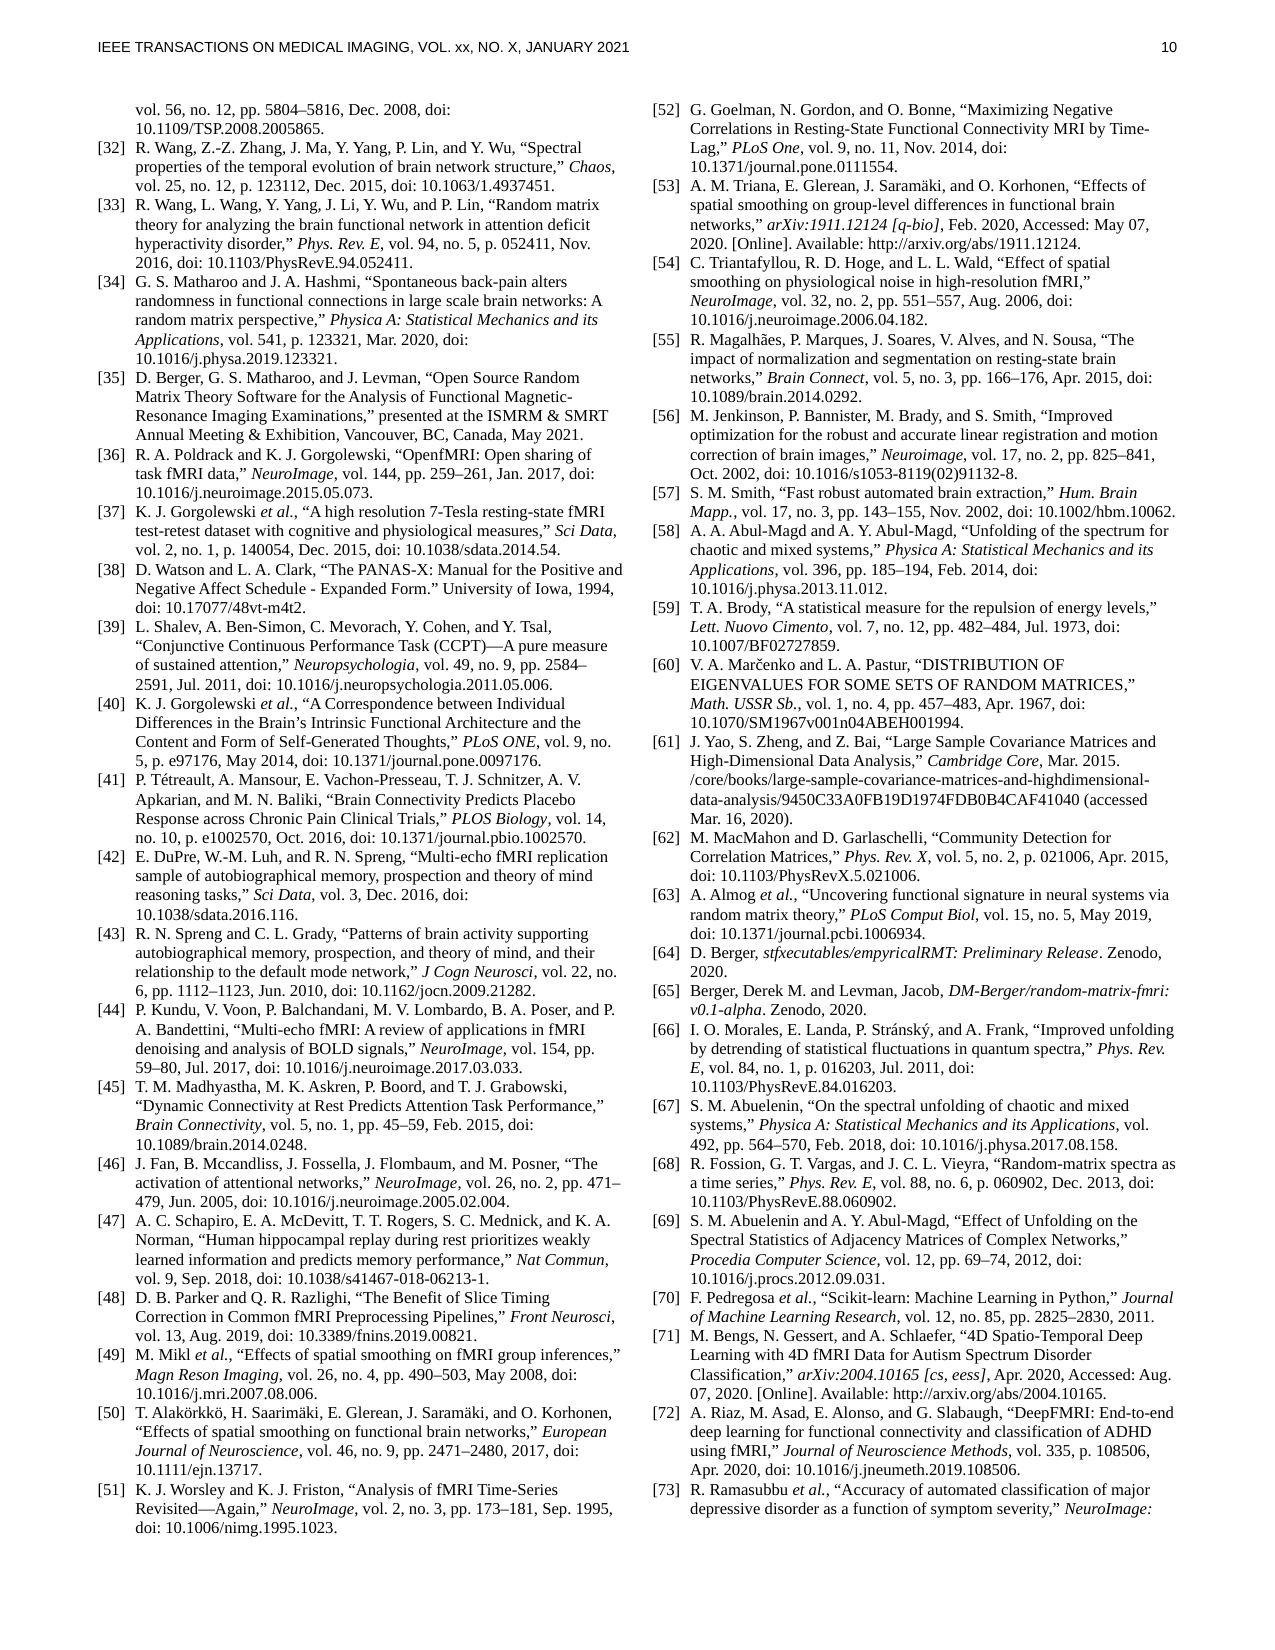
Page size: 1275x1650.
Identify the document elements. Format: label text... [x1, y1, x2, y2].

text [68] R. Fossion, G. T. Vargas, and J. C. L. Vieyra, “Random-matrix spectra as a time series,” Phys. Rev. E, vol. 88, no. 6, p. 060902, Dec. 2013, doi: 10.1103/PhysRevE.88.060902. [652, 1153, 1178, 1211]
text [38] D. Watson and L. A. Clark, “The PANAS-X: Manual for the Positive and Negative Affect Schedule - Expanded Form.” University of Iowa, 1994, doi: 10.17077/48vt-m4t2. [97, 559, 623, 617]
text [42] E. DuPre, W.-M. Luh, and R. N. Spreng, “Multi-echo fMRI replication sample of autobiographical memory, prospection and theory of mind reasoning tasks,” Sci Data, vol. 3, Dec. 2016, doi: 10.1038/sdata.2016.116. [97, 847, 623, 923]
text [47] A. C. Schapiro, E. A. McDevitt, T. T. Rogers, S. C. Mednick, and K. A. Norman, “Human hippocampal replay during rest prioritizes weakly learned information and predicts memory performance,” Nat Commun, vol. 9, Sep. 2018, doi: 10.1038/s41467-018-06213-1. [97, 1211, 623, 1288]
text [52] G. Goelman, N. Gordon, and O. Bonne, “Maximizing Negative Correlations in Resting-State Functional Connectivity MRI by Time-Lag,” PLoS One, vol. 9, no. 11, Nov. 2014, doi: 10.1371/journal.pone.0111554. [652, 99, 1178, 176]
text [53] A. M. Triana, E. Glerean, J. Saramäki, and O. Korhonen, “Effects of spatial smoothing on group-level differences in functional brain networks,” arXiv:1911.12124 [q-bio], Feb. 2020, Accessed: May 07, 2020. [Online]. Available: http://arxiv.org/abs/1911.12124. [652, 176, 1178, 253]
text [64] D. Berger, stfxecutables/empyricalRMT: Preliminary Release. Zenodo, 2020. [652, 943, 1178, 981]
text [57] S. M. Smith, “Fast robust automated brain extraction,” Hum. Brain Mapp., vol. 17, no. 3, pp. 143–155, Nov. 2002, doi: 10.1002/hbm.10062. [652, 483, 1178, 521]
text [50] T. Alakörkkö, H. Saarimäki, E. Glerean, J. Saramäki, and O. Korhonen, “Effects of spatial smoothing on functional brain networks,” European Journal of Neuroscience, vol. 46, no. 9, pp. 2471–2480, 2017, doi: 10.1111/ejn.13717. [97, 1403, 623, 1479]
text [43] R. N. Spreng and C. L. Grady, “Patterns of brain activity supporting autobiographical memory, prospection, and theory of mind, and their relationship to the default mode network,” J Cogn Neurosci, vol. 22, no. 6, pp. 1112–1123, Jun. 2010, doi: 10.1162/jocn.2009.21282. [97, 923, 623, 1000]
text [60] V. A. Marčenko and L. A. Pastur, “DISTRIBUTION OF EIGENVALUES FOR SOME SETS OF RANDOM MATRICES,” Math. USSR Sb., vol. 1, no. 4, pp. 457–483, Apr. 1967, doi: 10.1070/SM1967v001n04ABEH001994. [652, 655, 1178, 732]
text [71] M. Bengs, N. Gessert, and A. Schlaefer, “4D Spatio-Temporal Deep Learning with 4D fMRI Data for Autism Spectrum Disorder Classification,” arXiv:2004.10165 [cs, eess], Apr. 2020, Accessed: Aug. 07, 2020. [Online]. Available: http://arxiv.org/abs/2004.10165. [652, 1326, 1178, 1403]
text [39] L. Shalev, A. Ben-Simon, C. Mevorach, Y. Cohen, and Y. Tsal, “Conjunctive Continuous Performance Task (CCPT)—A pure measure of sustained attention,” Neuropsychologia, vol. 49, no. 9, pp. 2584–2591, Jul. 2011, doi: 10.1016/j.neuropsychologia.2011.05.006. [97, 617, 623, 693]
text [41] P. Tétreault, A. Mansour, E. Vachon-Presseau, T. J. Schnitzer, A. V. Apkarian, and M. N. Baliki, “Brain Connectivity Predicts Placebo Response across Chronic Pain Clinical Trials,” PLOS Biology, vol. 14, no. 10, p. e1002570, Oct. 2016, doi: 10.1371/journal.pbio.1002570. [97, 770, 623, 847]
text [49] M. Mikl et al., “Effects of spatial smoothing on fMRI group inferences,” Magn Reson Imaging, vol. 26, no. 4, pp. 490–503, May 2008, doi: 10.1016/j.mri.2007.08.006. [97, 1345, 623, 1403]
text [51] K. J. Worsley and K. J. Friston, “Analysis of fMRI Time-Series Revisited—Again,” NeuroImage, vol. 2, no. 3, pp. 173–181, Sep. 1995, doi: 10.1006/nimg.1995.1023. [97, 1479, 623, 1537]
text vol. 56, no. 12, pp. 5804–5816, Dec. 2008, doi: 10.1109/TSP.2008.2005865. [97, 99, 623, 138]
text [65] Berger, Derek M. and Levman, Jacob, DM-Berger/random-matrix-fmri: v0.1-alpha. Zenodo, 2020. [652, 981, 1178, 1019]
text [32] R. Wang, Z.-Z. Zhang, J. Ma, Y. Yang, P. Lin, and Y. Wu, “Spectral properties of the temporal evolution of brain network structure,” Chaos, vol. 25, no. 12, p. 123112, Dec. 2015, doi: 10.1063/1.4937451. [97, 138, 623, 195]
text [59] T. A. Brody, “A statistical measure for the repulsion of energy levels,” Lett. Nuovo Cimento, vol. 7, no. 12, pp. 482–484, Jul. 1973, doi: 10.1007/BF02727859. [652, 598, 1178, 655]
text [63] A. Almog et al., “Uncovering functional signature in neural systems via random matrix theory,” PLoS Comput Biol, vol. 15, no. 5, May 2019, doi: 10.1371/journal.pcbi.1006934. [652, 885, 1178, 943]
text [66] I. O. Morales, E. Landa, P. Stránský, and A. Frank, “Improved unfolding by detrending of statistical fluctuations in quantum spectra,” Phys. Rev. E, vol. 84, no. 1, p. 016203, Jul. 2011, doi: 10.1103/PhysRevE.84.016203. [652, 1019, 1178, 1096]
text [55] R. Magalhães, P. Marques, J. Soares, V. Alves, and N. Sousa, “The impact of normalization and segmentation on resting-state brain networks,” Brain Connect, vol. 5, no. 3, pp. 166–176, Apr. 2015, doi: 10.1089/brain.2014.0292. [652, 329, 1178, 406]
text [36] R. A. Poldrack and K. J. Gorgolewski, “OpenfMRI: Open sharing of task fMRI data,” NeuroImage, vol. 144, pp. 259–261, Jan. 2017, doi: 10.1016/j.neuroimage.2015.05.073. [97, 444, 623, 502]
text [72] A. Riaz, M. Asad, E. Alonso, and G. Slabaugh, “DeepFMRI: End-to-end deep learning for functional connectivity and classification of ADHD using fMRI,” Journal of Neuroscience Methods, vol. 335, p. 108506, Apr. 2020, doi: 10.1016/j.jneumeth.2019.108506. [652, 1403, 1178, 1479]
text [34] G. S. Matharoo and J. A. Hashmi, “Spontaneous back-pain alters randomness in functional connections in large scale brain networks: A random matrix perspective,” Physica A: Statistical Mechanics and its Applications, vol. 541, p. 123321, Mar. 2020, doi: 10.1016/j.physa.2019.123321. [97, 272, 623, 368]
text [35] D. Berger, G. S. Matharoo, and J. Levman, “Open Source Random Matrix Theory Software for the Analysis of Functional Magnetic-Resonance Imaging Examinations,” presented at the ISMRM & SMRT Annual Meeting & Exhibition, Vancouver, BC, Canada, May 2021. [97, 368, 623, 444]
text [58] A. A. Abul-Magd and A. Y. Abul-Magd, “Unfolding of the spectrum for chaotic and mixed systems,” Physica A: Statistical Mechanics and its Applications, vol. 396, pp. 185–194, Feb. 2014, doi: 10.1016/j.physa.2013.11.012. [652, 521, 1178, 598]
text [69] S. M. Abuelenin and A. Y. Abul-Magd, “Effect of Unfolding on the Spectral Statistics of Adjacency Matrices of Complex Networks,” Procedia Computer Science, vol. 12, pp. 69–74, 2012, doi: 10.1016/j.procs.2012.09.031. [652, 1211, 1178, 1288]
text [62] M. MacMahon and D. Garlaschelli, “Community Detection for Correlation Matrices,” Phys. Rev. X, vol. 5, no. 2, p. 021006, Apr. 2015, doi: 10.1103/PhysRevX.5.021006. [652, 828, 1178, 885]
text [40] K. J. Gorgolewski et al., “A Correspondence between Individual Differences in the Brain’s Intrinsic Functional Architecture and the Content and Form of Self-Generated Thoughts,” PLoS ONE, vol. 9, no. 5, p. e97176, May 2014, doi: 10.1371/journal.pone.0097176. [97, 693, 623, 770]
text [73] R. Ramasubbu et al., “Accuracy of automated classification of major depressive disorder as a function of symptom severity,” NeuroImage: [652, 1479, 1178, 1518]
text [54] C. Triantafyllou, R. D. Hoge, and L. L. Wald, “Effect of spatial smoothing on physiological noise in high-resolution fMRI,” NeuroImage, vol. 32, no. 2, pp. 551–557, Aug. 2006, doi: 10.1016/j.neuroimage.2006.04.182. [652, 253, 1178, 329]
text [33] R. Wang, L. Wang, Y. Yang, J. Li, Y. Wu, and P. Lin, “Random matrix theory for analyzing the brain functional network in attention deficit hyperactivity disorder,” Phys. Rev. E, vol. 94, no. 5, p. 052411, Nov. 2016, doi: 10.1103/PhysRevE.94.052411. [97, 195, 623, 272]
text [46] J. Fan, B. Mccandliss, J. Fossella, J. Flombaum, and M. Posner, “The activation of attentional networks,” NeuroImage, vol. 26, no. 2, pp. 471–479, Jun. 2005, doi: 10.1016/j.neuroimage.2005.02.004. [97, 1153, 623, 1211]
text [48] D. B. Parker and Q. R. Razlighi, “The Benefit of Slice Timing Correction in Common fMRI Preprocessing Pipelines,” Front Neurosci, vol. 13, Aug. 2019, doi: 10.3389/fnins.2019.00821. [97, 1288, 623, 1345]
text [61] J. Yao, S. Zheng, and Z. Bai, “Large Sample Covariance Matrices and High-Dimensional Data Analysis,” Cambridge Core, Mar. 2015. /core/books/large-sample-covariance-matrices-and-highdimensional-data-analysis/9450C33A0FB19D1974FDB0B4CAF41040 (accessed Mar. 16, 2020). [652, 732, 1178, 828]
text [37] K. J. Gorgolewski et al., “A high resolution 7-Tesla resting-state fMRI test-retest dataset with cognitive and physiological measures,” Sci Data, vol. 2, no. 1, p. 140054, Dec. 2015, doi: 10.1038/sdata.2014.54. [97, 502, 623, 559]
text [70] F. Pedregosa et al., “Scikit-learn: Machine Learning in Python,” Journal of Machine Learning Research, vol. 12, no. 85, pp. 2825–2830, 2011. [652, 1288, 1178, 1326]
text [44] P. Kundu, V. Voon, P. Balchandani, M. V. Lombardo, B. A. Poser, and P. A. Bandettini, “Multi-echo fMRI: A review of applications in fMRI denoising and analysis of BOLD signals,” NeuroImage, vol. 154, pp. 59–80, Jul. 2017, doi: 10.1016/j.neuroimage.2017.03.033. [97, 1000, 623, 1077]
text [56] M. Jenkinson, P. Bannister, M. Brady, and S. Smith, “Improved optimization for the robust and accurate linear registration and motion correction of brain images,” Neuroimage, vol. 17, no. 2, pp. 825–841, Oct. 2002, doi: 10.1016/s1053-8119(02)91132-8. [652, 406, 1178, 483]
text [45] T. M. Madhyastha, M. K. Askren, P. Boord, and T. J. Grabowski, “Dynamic Connectivity at Rest Predicts Attention Task Performance,” Brain Connectivity, vol. 5, no. 1, pp. 45–59, Feb. 2015, doi: 10.1089/brain.2014.0248. [97, 1077, 623, 1153]
text [67] S. M. Abuelenin, “On the spectral unfolding of chaotic and mixed systems,” Physica A: Statistical Mechanics and its Applications, vol. 492, pp. 564–570, Feb. 2018, doi: 10.1016/j.physa.2017.08.158. [652, 1096, 1178, 1153]
